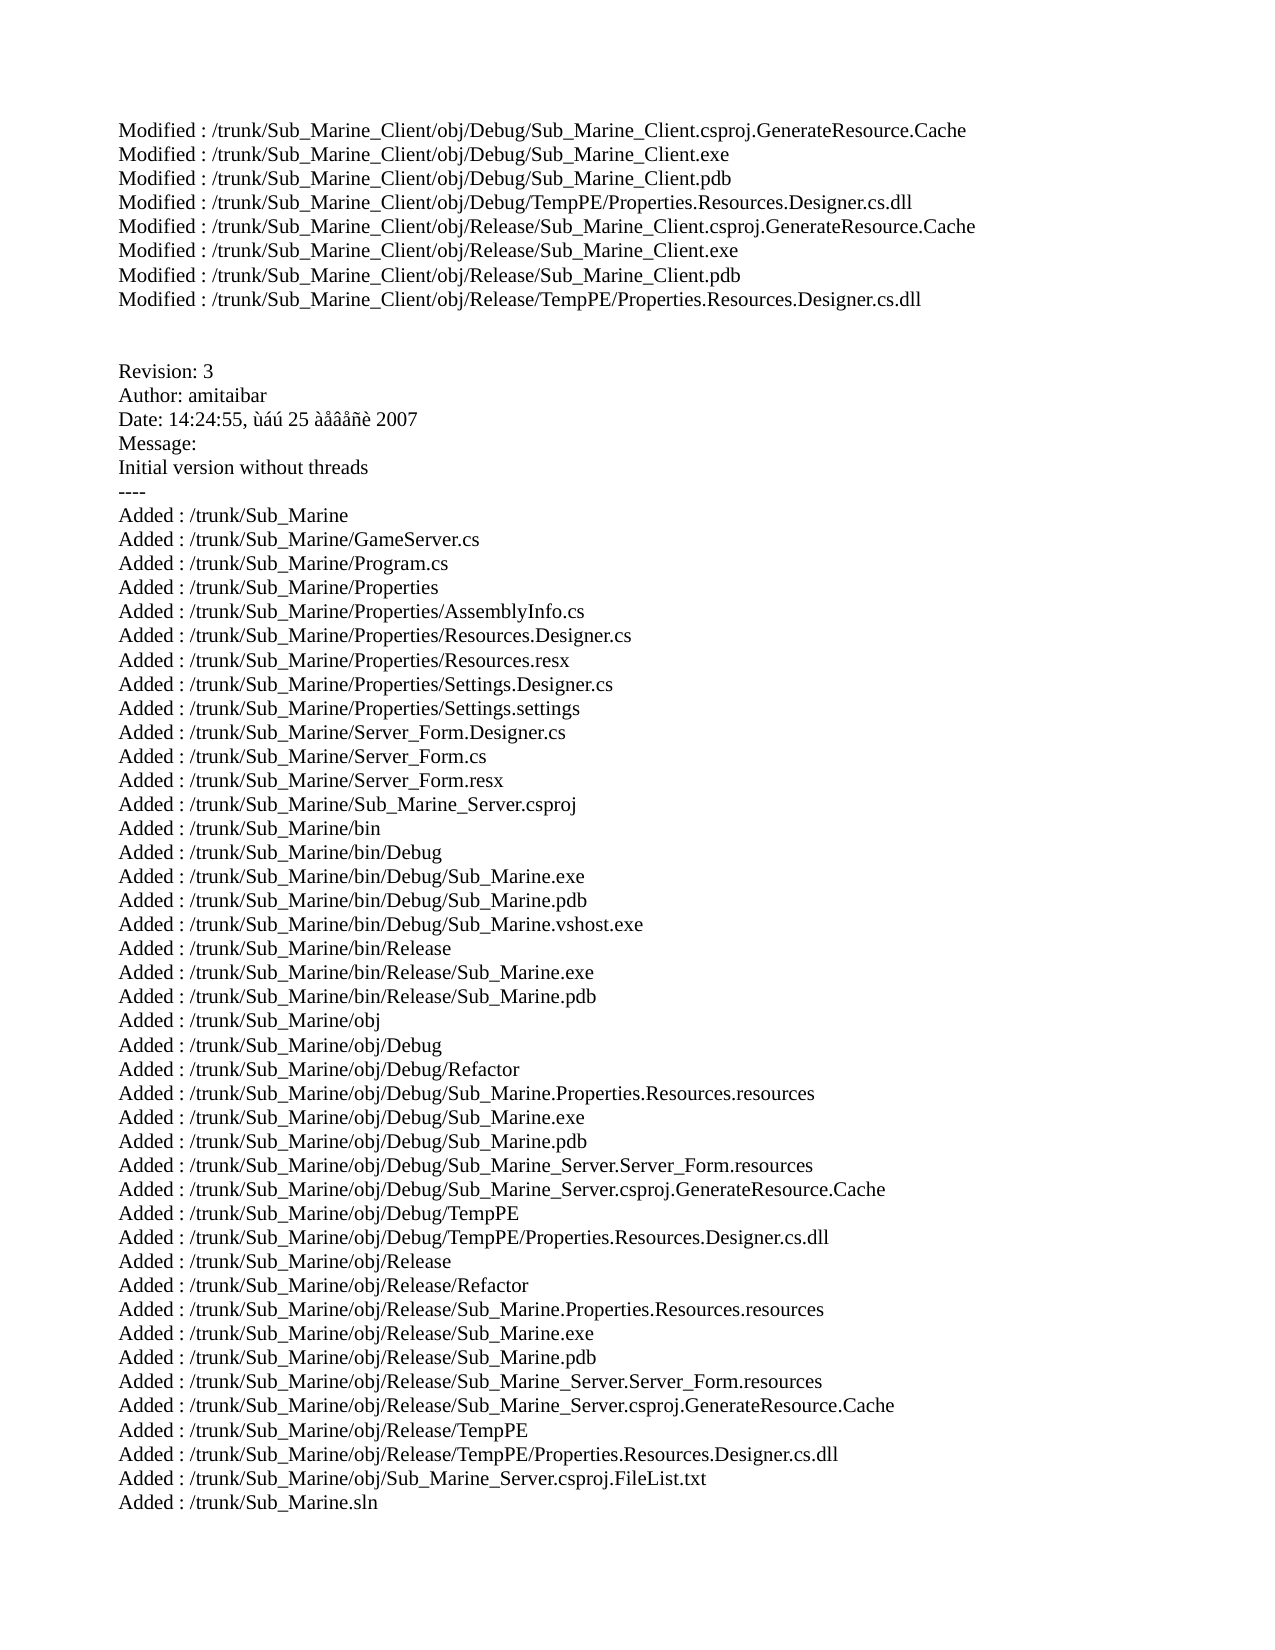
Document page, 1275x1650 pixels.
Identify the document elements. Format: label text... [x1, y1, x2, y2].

text Added : /trunk/Sub_Marine/bin/Debug/Sub_Marine.vshost.exe [118, 912, 1157, 936]
text Modified : /trunk/Sub_Marine_Client/obj/Debug/Sub_Marine_Client.pdb [118, 166, 1157, 190]
text Added : /trunk/Sub_Marine/obj/Release/Sub_Marine_Server.Server_Form.resources [118, 1369, 1157, 1393]
text Added : /trunk/Sub_Marine/Server_Form.Designer.cs [118, 720, 1157, 744]
text Added : /trunk/Sub_Marine/Properties/AssemblyInfo.cs [118, 599, 1157, 623]
text ---- [118, 479, 1157, 503]
text Modified : /trunk/Sub_Marine_Client/obj/Release/Sub_Marine_Client.pdb [118, 262, 1157, 287]
text Added : /trunk/Sub_Marine/obj/Debug/Refactor [118, 1057, 1157, 1081]
text Added : /trunk/Sub_Marine/Properties [118, 575, 1157, 599]
text Added : /trunk/Sub_Marine/obj/Release/TempPE [118, 1417, 1157, 1442]
text Added : /trunk/Sub_Marine.sln [118, 1490, 1157, 1514]
text Initial version without threads [118, 455, 1157, 479]
text Added : /trunk/Sub_Marine/bin/Release [118, 936, 1157, 960]
text Added : /trunk/Sub_Marine/Sub_Marine_Server.csproj [118, 792, 1157, 816]
text Author: amitaibar [118, 383, 1157, 407]
text Added : /trunk/Sub_Marine/GameServer.cs [118, 527, 1157, 551]
text Modified : /trunk/Sub_Marine_Client/obj/Debug/Sub_Marine_Client.exe [118, 142, 1157, 166]
text Added : /trunk/Sub_Marine/Server_Form.cs [118, 744, 1157, 768]
text Added : /trunk/Sub_Marine/obj/Debug/TempPE [118, 1201, 1157, 1225]
text Added : /trunk/Sub_Marine/Properties/Resources.resx [118, 647, 1157, 672]
text Added : /trunk/Sub_Marine/bin/Release/Sub_Marine.exe [118, 960, 1157, 984]
text Date: 14:24:55, ùáú 25 àåâåñè 2007 [118, 407, 1157, 431]
text Modified : /trunk/Sub_Marine_Client/obj/Release/TempPE/Properties.Resources.Designer.cs.dll [118, 287, 1157, 311]
text Added : /trunk/Sub_Marine [118, 503, 1157, 527]
text Modified : /trunk/Sub_Marine_Client/obj/Debug/Sub_Marine_Client.csproj.GenerateResource.Cache [118, 118, 1157, 142]
text Added : /trunk/Sub_Marine/obj/Debug/Sub_Marine.pdb [118, 1129, 1157, 1153]
text Added : /trunk/Sub_Marine/Properties/Settings.settings [118, 696, 1157, 720]
text Added : /trunk/Sub_Marine/obj/Sub_Marine_Server.csproj.FileList.txt [118, 1466, 1157, 1490]
text Added : /trunk/Sub_Marine/bin/Debug [118, 840, 1157, 864]
text Added : /trunk/Sub_Marine/Properties/Settings.Designer.cs [118, 672, 1157, 696]
text Message: [118, 431, 1157, 455]
text Added : /trunk/Sub_Marine/Server_Form.resx [118, 768, 1157, 792]
text Added : /trunk/Sub_Marine/obj/Debug/Sub_Marine.exe [118, 1105, 1157, 1129]
text Added : /trunk/Sub_Marine/obj/Debug/Sub_Marine_Server.Server_Form.resources [118, 1153, 1157, 1177]
text Added : /trunk/Sub_Marine/bin [118, 816, 1157, 840]
text Added : /trunk/Sub_Marine/bin/Release/Sub_Marine.pdb [118, 984, 1157, 1008]
text Added : /trunk/Sub_Marine/obj [118, 1008, 1157, 1032]
text Modified : /trunk/Sub_Marine_Client/obj/Release/Sub_Marine_Client.exe [118, 238, 1157, 262]
text Added : /trunk/Sub_Marine/obj/Release/TempPE/Properties.Resources.Designer.cs.dll [118, 1442, 1157, 1466]
text Added : /trunk/Sub_Marine/obj/Debug/Sub_Marine.Properties.Resources.resources [118, 1081, 1157, 1105]
text Added : /trunk/Sub_Marine/obj/Release/Sub_Marine.exe [118, 1321, 1157, 1345]
text Added : /trunk/Sub_Marine/obj/Release/Refactor [118, 1273, 1157, 1297]
text Modified : /trunk/Sub_Marine_Client/obj/Debug/TempPE/Properties.Resources.Designer.cs.dll [118, 190, 1157, 214]
text Revision: 3 [118, 359, 1157, 383]
text Modified : /trunk/Sub_Marine_Client/obj/Release/Sub_Marine_Client.csproj.GenerateResource.Cache [118, 214, 1157, 238]
text Added : /trunk/Sub_Marine/obj/Release/Sub_Marine.pdb [118, 1345, 1157, 1369]
text Added : /trunk/Sub_Marine/Properties/Resources.Designer.cs [118, 623, 1157, 647]
text Added : /trunk/Sub_Marine/obj/Release [118, 1249, 1157, 1273]
text Added : /trunk/Sub_Marine/obj/Debug/Sub_Marine_Server.csproj.GenerateResource.Cache [118, 1177, 1157, 1201]
text Added : /trunk/Sub_Marine/obj/Debug/TempPE/Properties.Resources.Designer.cs.dll [118, 1225, 1157, 1249]
text Added : /trunk/Sub_Marine/obj/Release/Sub_Marine_Server.csproj.GenerateResource.Cache [118, 1393, 1157, 1417]
text Added : /trunk/Sub_Marine/obj/Release/Sub_Marine.Properties.Resources.resources [118, 1297, 1157, 1321]
text Added : /trunk/Sub_Marine/bin/Debug/Sub_Marine.exe [118, 864, 1157, 888]
text Added : /trunk/Sub_Marine/bin/Debug/Sub_Marine.pdb [118, 888, 1157, 912]
text Added : /trunk/Sub_Marine/Program.cs [118, 551, 1157, 575]
text Added : /trunk/Sub_Marine/obj/Debug [118, 1032, 1157, 1057]
